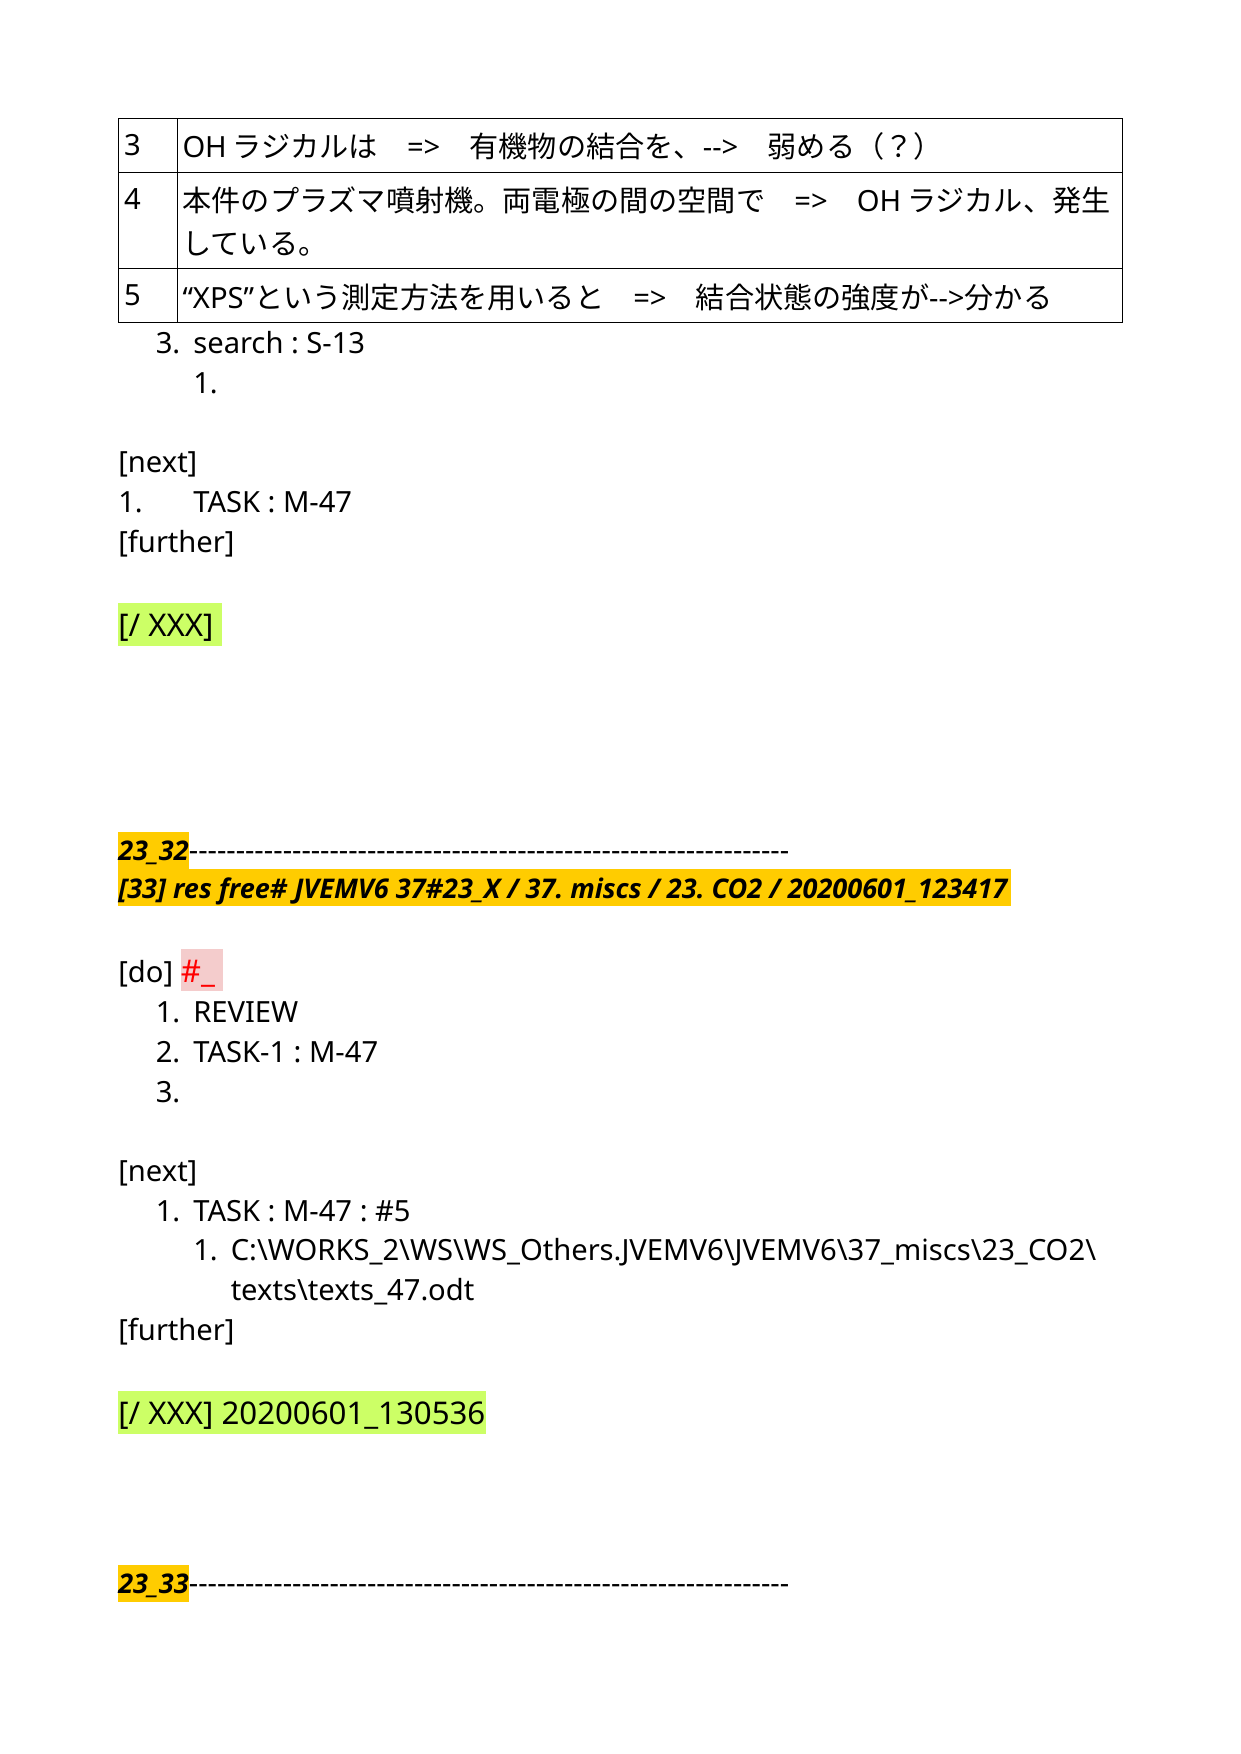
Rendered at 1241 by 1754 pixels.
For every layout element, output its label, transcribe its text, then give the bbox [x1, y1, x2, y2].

table_cell OHラジカルは => 有機物の結合を、--> 弱める（？） [178, 119, 1122, 172]
text 23_33---------------------------------------------------------------- [118, 1563, 1122, 1602]
table_cell “XPS”という測定方法を用いると => 結合状態の強度が-->分かる [178, 269, 1122, 322]
list search : S-13 [156, 323, 1122, 362]
text [33] res free# JVEMV6 37#23_X / 37. miscs / 23. CO2 / 20200601_123417 [118, 869, 1122, 906]
list TASK : M-47 [118, 481, 1122, 521]
text [next] [118, 1150, 1122, 1190]
table_cell 本件のプラズマ噴射機。両電極の間の空間で => OHラジカル、発生している。 [178, 173, 1122, 268]
text [/ XXX] [118, 561, 1122, 646]
text [further] [118, 521, 1122, 561]
table_cell 4 [119, 173, 177, 268]
text [/ XXX] 20200601_130536 [118, 1349, 1122, 1434]
text [do] #_ [118, 949, 1122, 991]
text [further] [118, 1309, 1122, 1349]
list C:\WORKS_2\WS\WS_Others.JVEMV6\JVEMV6\37_miscs\23_CO2\texts\texts_47.odt [193, 1229, 1122, 1309]
text [next] [118, 441, 1122, 481]
table_cell 5 [119, 269, 177, 322]
list REVIEW [156, 991, 1122, 1031]
text 23_32---------------------------------------------------------------- [118, 830, 1122, 869]
list TASK : M-47 : #5 [156, 1190, 1122, 1229]
table_cell 3 [119, 119, 177, 172]
list TASK-1 : M-47 [156, 1031, 1122, 1071]
